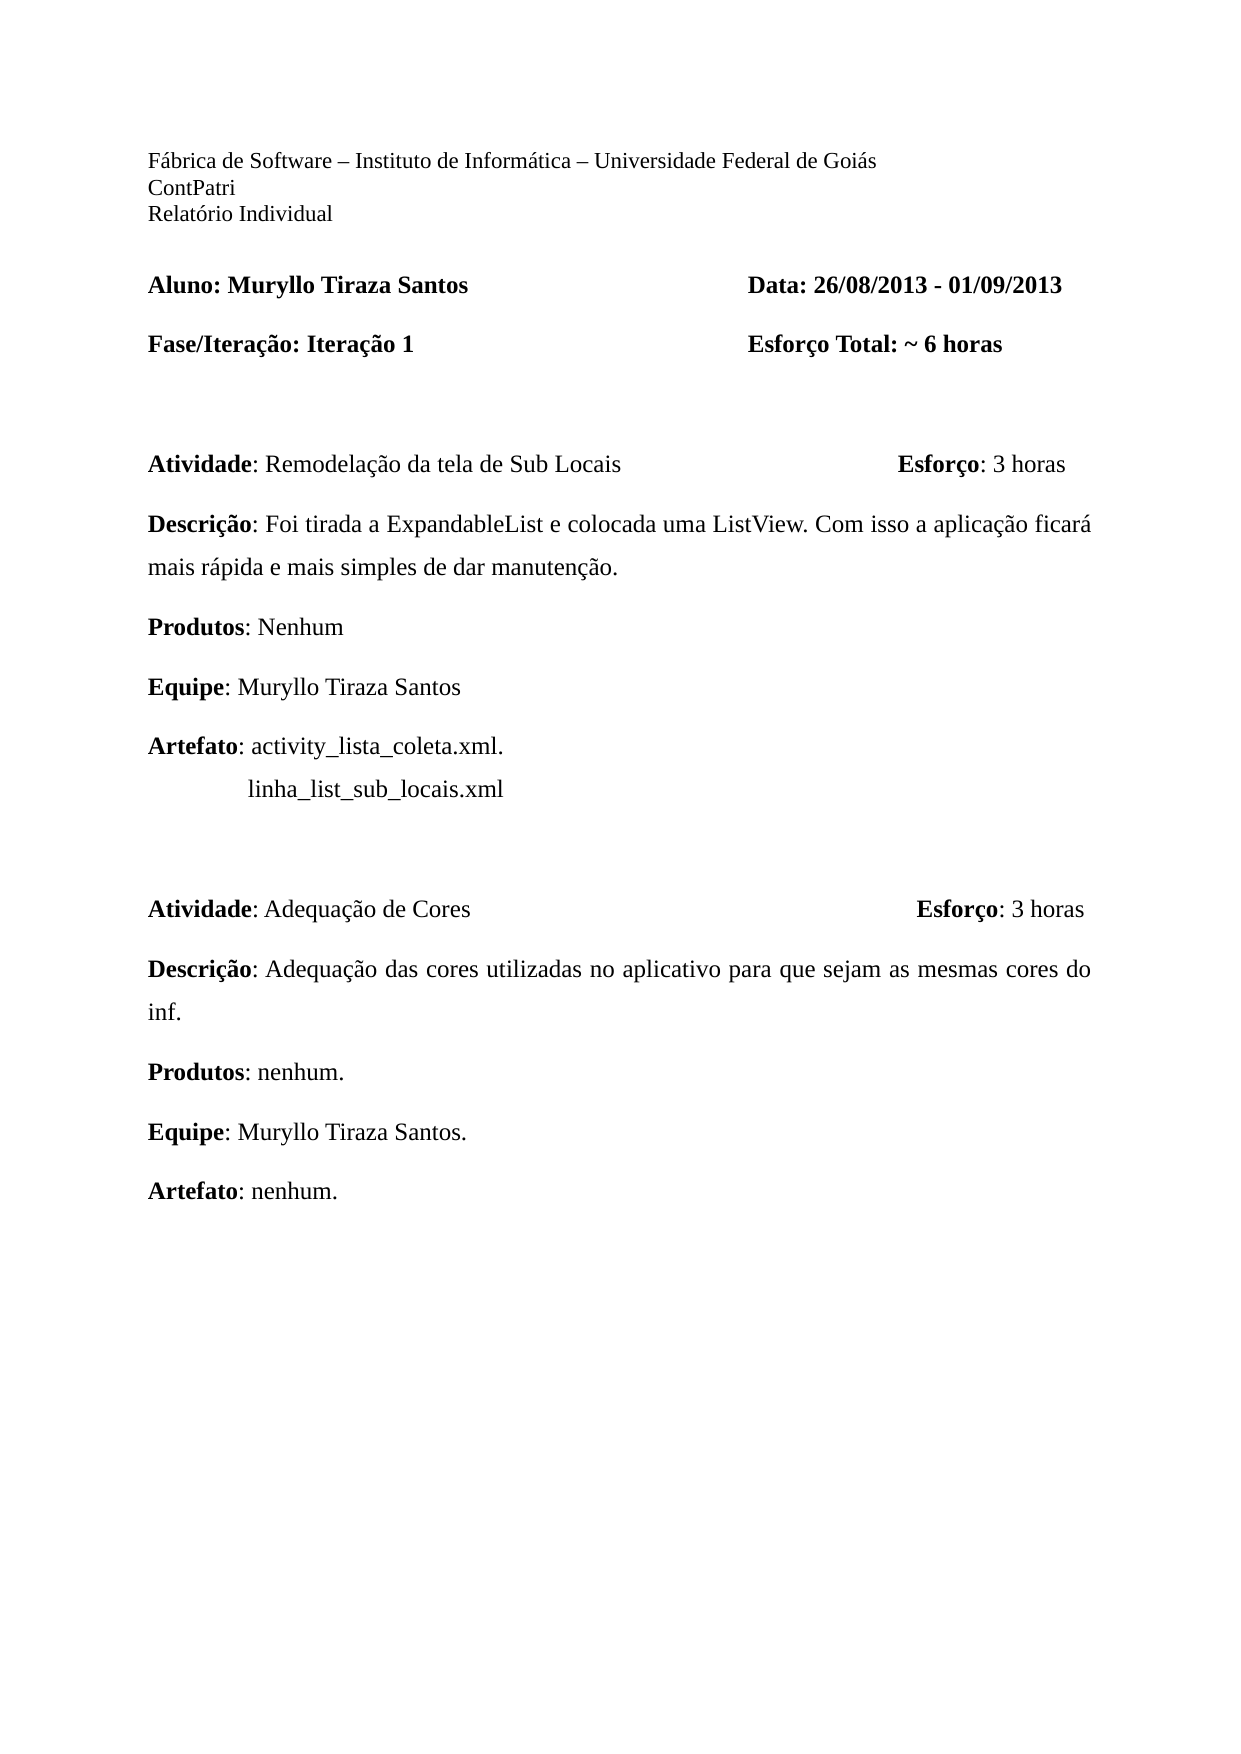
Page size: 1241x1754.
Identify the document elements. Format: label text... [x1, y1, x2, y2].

text Produtos: nenhum. [148, 1057, 1093, 1086]
text Fase/Iteração: Iteração 1 Esforço Total: ~ 6 horas [148, 329, 1093, 358]
text Produtos: Nenhum [148, 612, 1093, 641]
text Atividade: Remodelação da tela de Sub Locais Esforço: 3 horas [148, 449, 1093, 478]
text Equipe: Muryllo Tiraza Santos. [148, 1117, 1093, 1145]
text Artefato: nenhum. [148, 1176, 1093, 1205]
text Artefato: activity_lista_coleta.xml. linha_list_sub_locais.xml [148, 731, 1093, 803]
text Equipe: Muryllo Tiraza Santos [148, 672, 1093, 700]
text Descrição: Foi tirada a ExpandableList e colocada uma ListView. Com isso a aplicação ficará mais rápida e mais simples de dar manutenção. [148, 509, 1093, 581]
text Aluno: Muryllo Tiraza Santos Data: 26/08/2013 - 01/09/2013 [148, 270, 1093, 298]
text Descrição: Adequação das cores utilizadas no aplicativo para que sejam as mesmas cores do inf. [148, 954, 1093, 1026]
text Atividade: Adequação de Cores Esforço: 3 horas [148, 894, 1093, 923]
